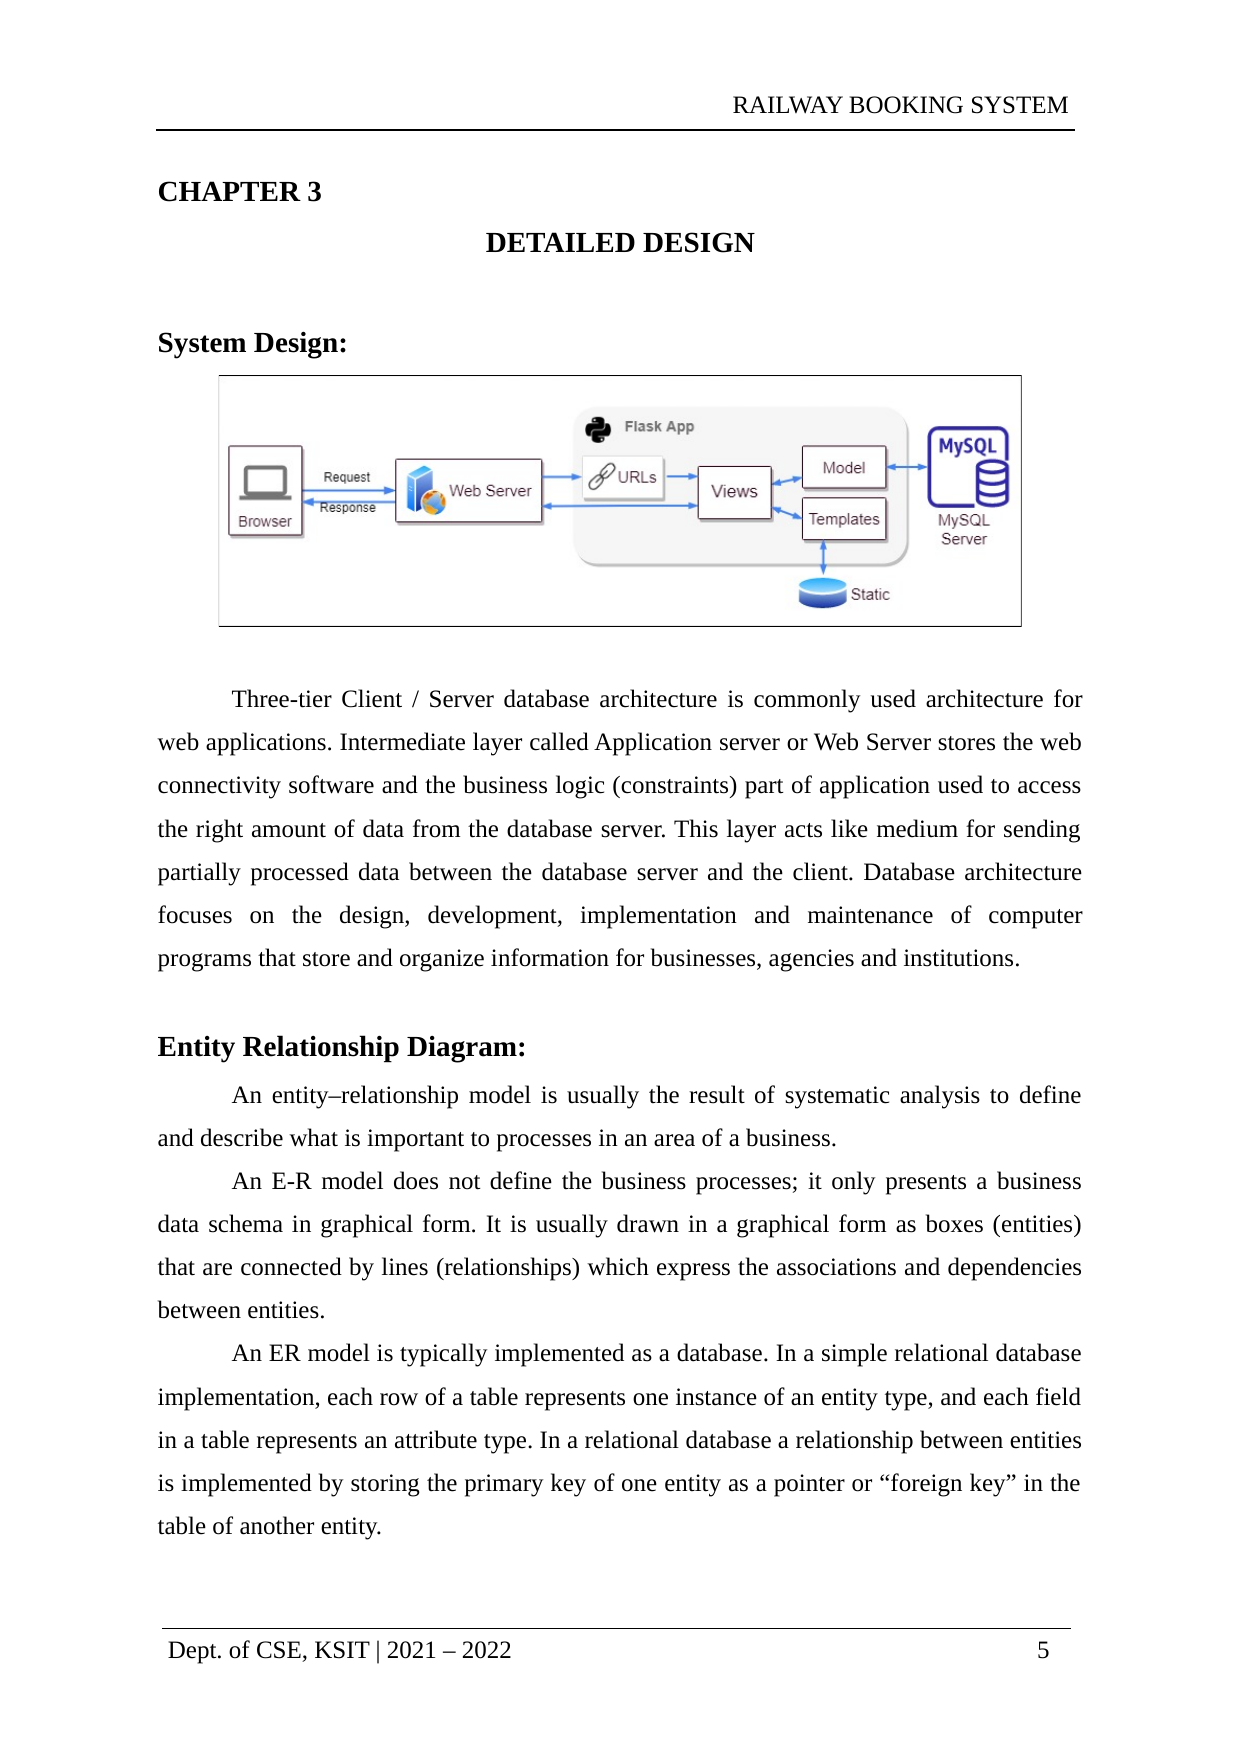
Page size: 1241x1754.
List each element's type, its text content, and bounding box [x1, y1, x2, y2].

text Entity Relationship Diagram: [157, 1029, 1083, 1063]
text DETAILED DESIGN [157, 225, 1083, 258]
text An entity–relationship model is usually the result of systematic analysis to define and describe what is important to processes in an area of a business. [157, 1080, 1083, 1152]
text Three-tier Client / Server database architecture is commonly used architecture for web applications. Intermediate layer called Application server or Web Server stores the web connectivity software and the business logic (constraints) part of application used to access the right amount of data from the database server. This layer acts like medium for sending partially processed data between the database server and the client. Database architecture focuses on the design, development, implementation and maintenance of computer programs that store and organize information for businesses, agencies and institutions. [157, 684, 1083, 972]
text CHAPTER 3 [157, 174, 1083, 208]
text An ER model is typically implemented as a database. In a simple relational database implementation, each row of a table represents one instance of an entity type, and each field in a table represents an attribute type. In a relational database a relationship between entities is implemented by storing the primary key of one entity as a pointer or “foreign key” in the table of another entity. [157, 1338, 1083, 1540]
text An E-R model does not define the business processes; it only presents a business data schema in graphical form. It is usually drawn in a graphical form as boxes (entities) that are connected by lines (relationships) which express the associations and dependencies between entities. [157, 1166, 1083, 1324]
picture [218, 375, 1022, 627]
text System Design: [157, 326, 1083, 359]
